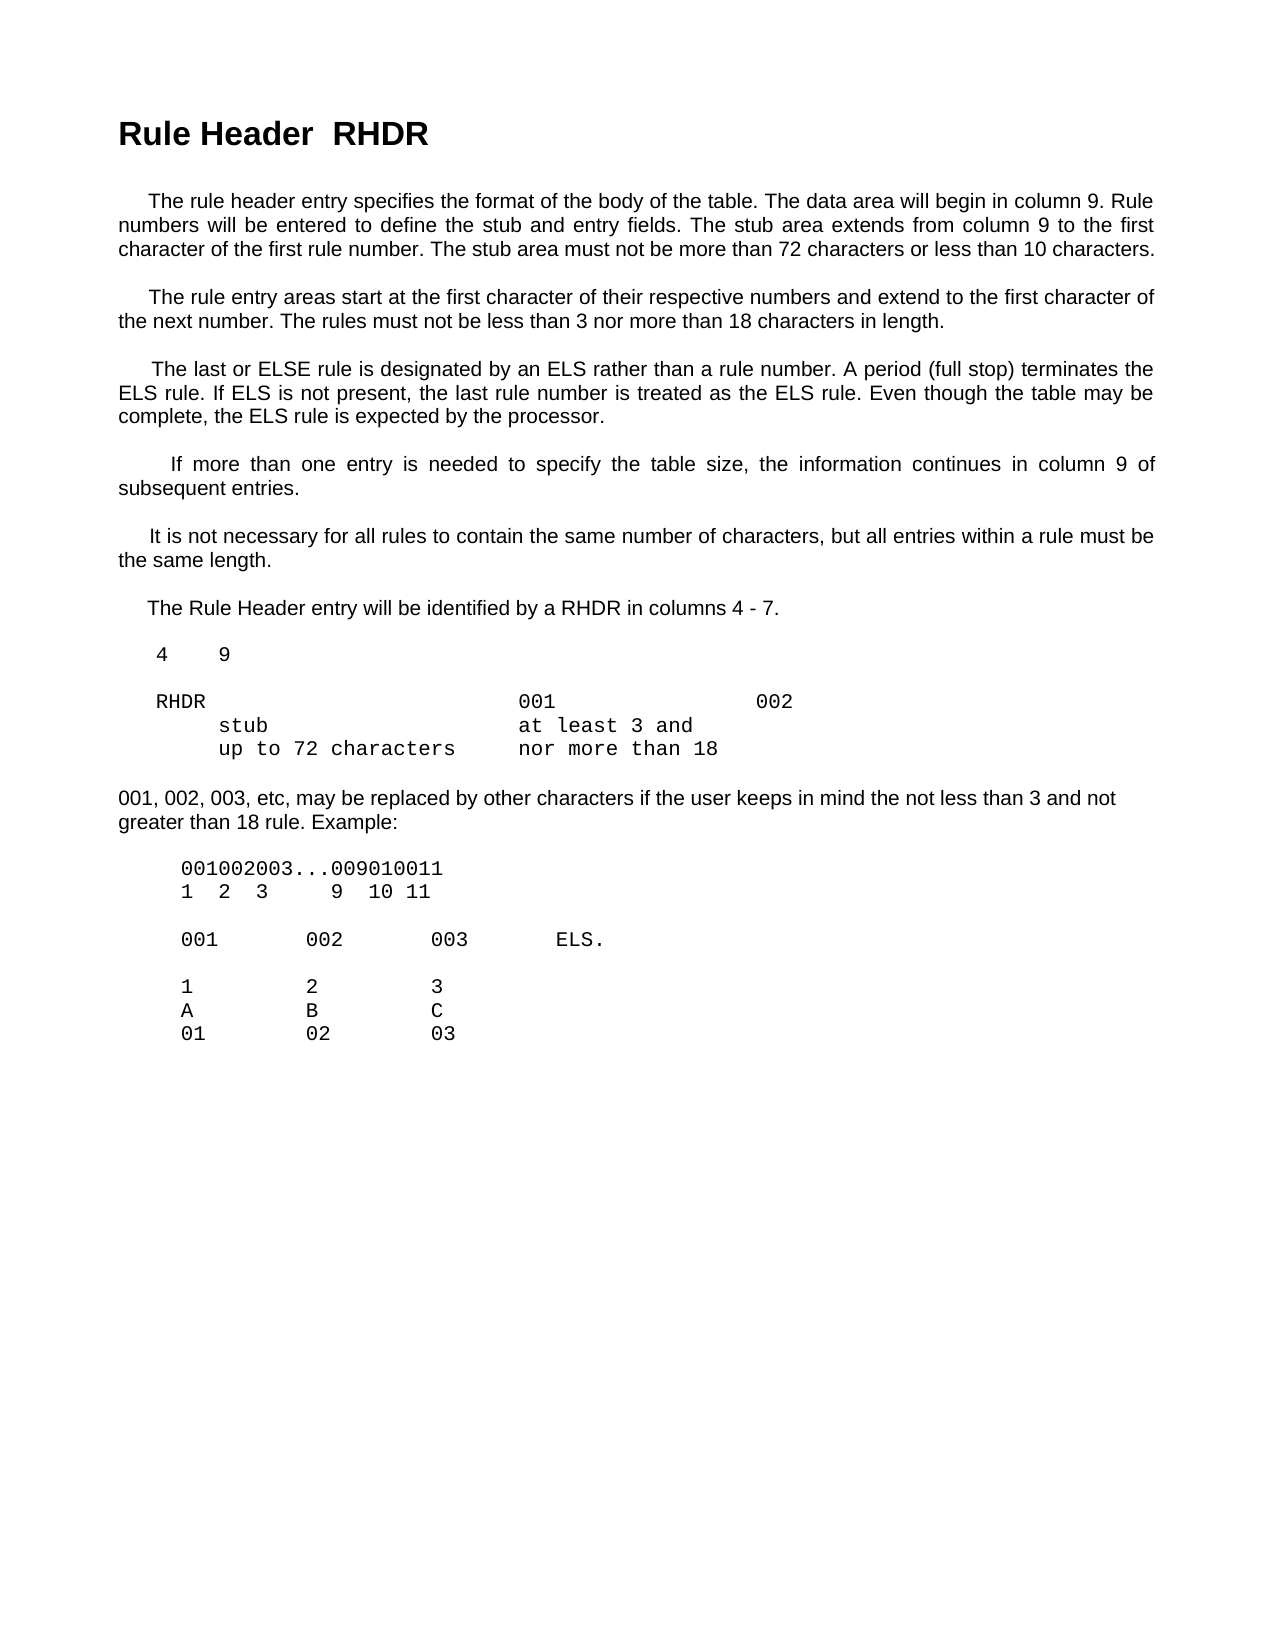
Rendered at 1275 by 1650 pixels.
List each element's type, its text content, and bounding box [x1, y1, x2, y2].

text The last or ELSE rule is designated by an ELS rather than a rule number. A period (full stop) terminates the ELS rule. If ELS is not present, the last rule number is treated as the ELS rule. Even though the table may be complete, the ELS rule is expected by the processor. [118, 356, 1157, 428]
text 4 9 [118, 644, 1157, 667]
text 1 2 3 [118, 976, 1157, 1000]
text 001002003...009010011 [118, 858, 1157, 882]
text The rule entry areas start at the first character of their respective numbers and extend to the first character of the next number. The rules must not be less than 3 nor more than 18 characters in length. [118, 284, 1157, 332]
text 001 002 003 ELS. [118, 929, 1157, 952]
text up to 72 characters nor more than 18 [118, 738, 1157, 762]
text The Rule Header entry will be identified by a RHDR in columns 4 - 7. [118, 596, 1157, 620]
text 1 2 3 9 10 11 [118, 882, 1157, 905]
text It is not necessary for all rules to contain the same number of characters, but all entries within a rule must be the same length. [118, 524, 1157, 572]
text 01 02 03 [118, 1023, 1157, 1047]
text A B C [118, 1000, 1157, 1023]
text 001, 002, 003, etc, may be replaced by other characters if the user keeps in mind the not less than 3 and not greater than 18 rule. Example: [118, 786, 1157, 834]
text The rule header entry specifies the format of the body of the table. The data area will begin in column 9. Rule numbers will be entered to define the stub and entry fields. The stub area extends from column 9 to the first character of the first rule number. The stub area must not be more than 72 characters or less than 10 characters. [118, 189, 1157, 261]
text stub at least 3 and [118, 715, 1157, 738]
text RHDR 001 002 [118, 691, 1157, 715]
text If more than one entry is needed to specify the table size, the information continues in column 9 of subsequent entries. [118, 452, 1157, 500]
subtitle Rule Header RHDR [118, 113, 1157, 152]
